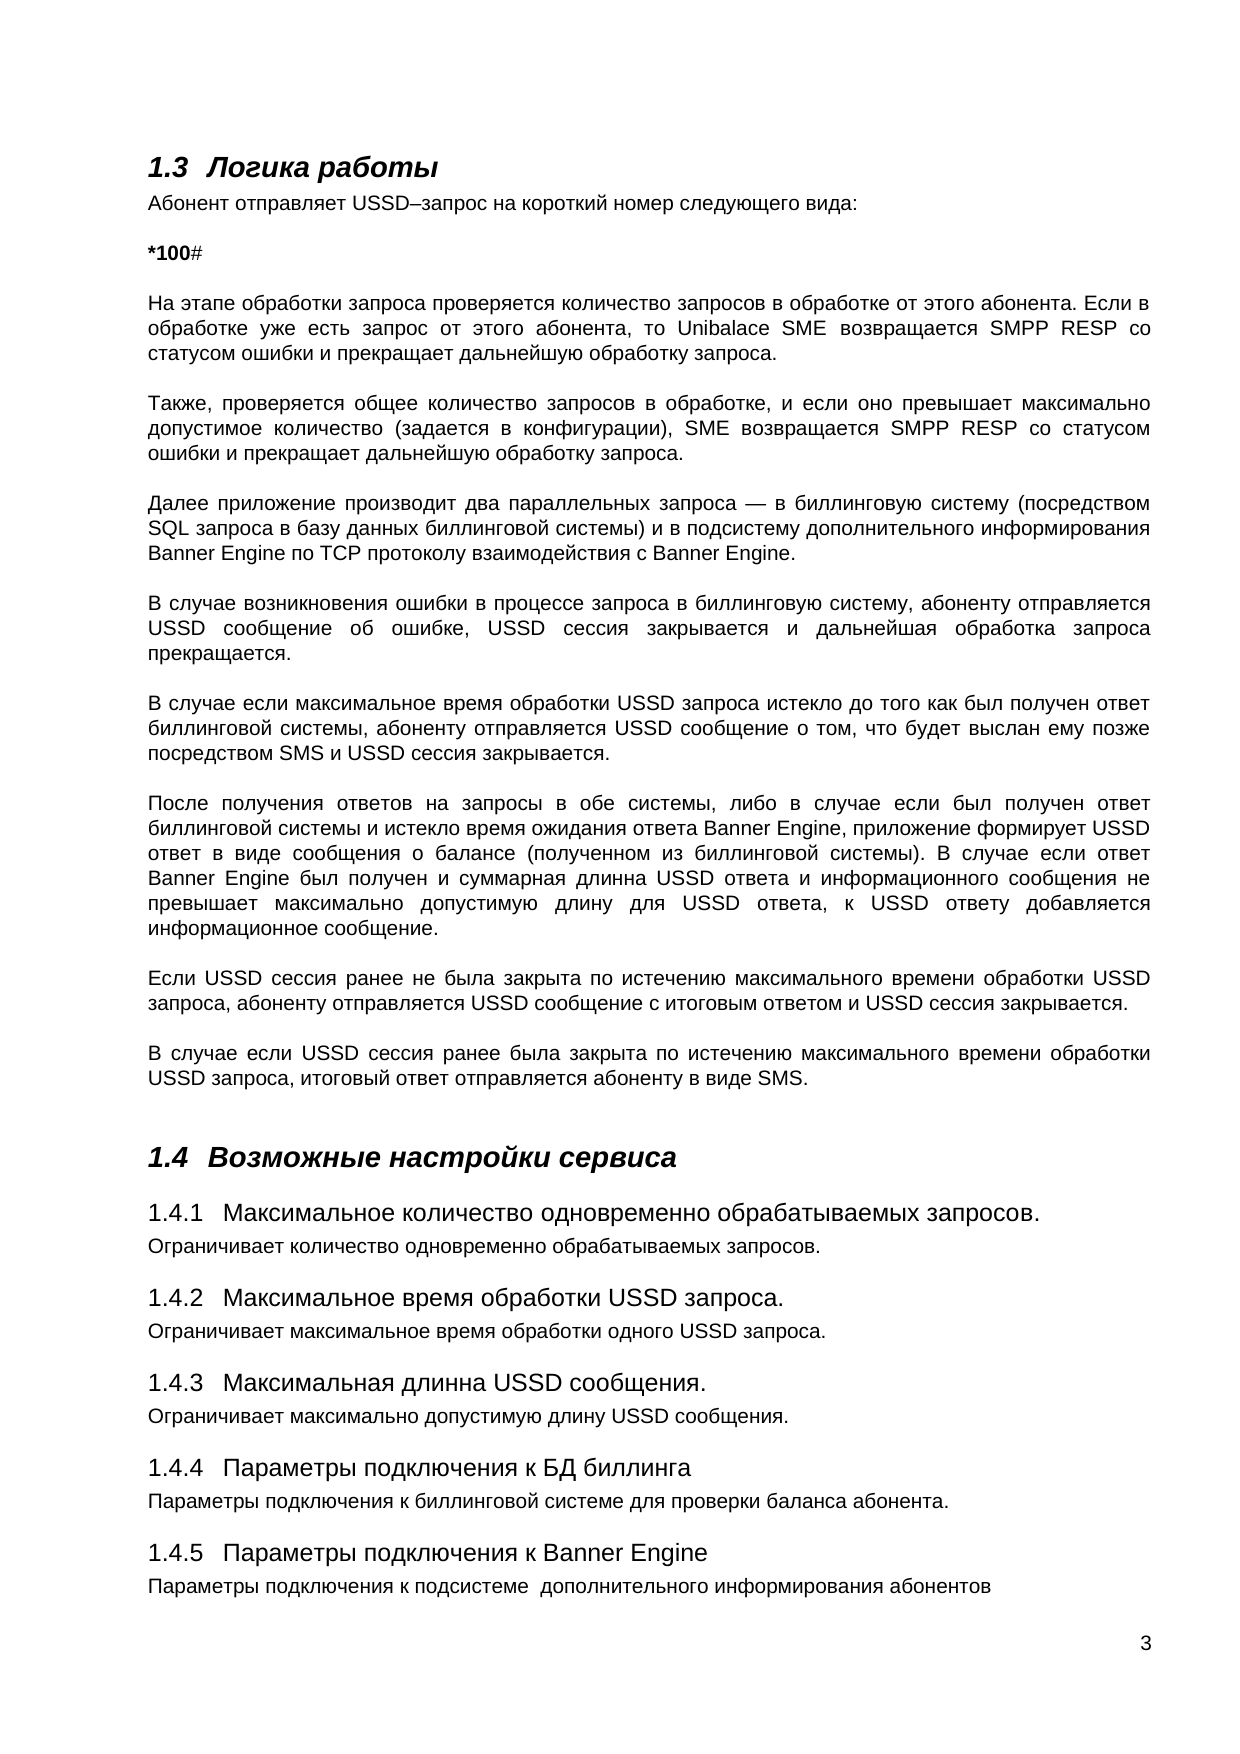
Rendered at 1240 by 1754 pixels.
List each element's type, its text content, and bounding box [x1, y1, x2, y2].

subtitle Параметры подключения к Banner Engine [148, 1538, 1152, 1567]
text Параметры подключения к биллинговой системе для проверки баланса абонента. [148, 1488, 1152, 1513]
text Также, проверяется общее количество запросов в обработке, и если оно превышает максимально допустимое количество (задается в конфигурации), SME возвращается SMPP RESP со статусом ошибки и прекращает дальнейшую обработку запроса. [148, 390, 1152, 465]
subtitle Параметры подключения к БД биллинга [148, 1453, 1152, 1482]
subtitle Максимальное время обработки USSD запроса. [148, 1283, 1152, 1312]
text Ограничивает максимальное время обработки одного USSD запроса. [148, 1318, 1152, 1343]
subtitle Максимальное количество одновременно обрабатываемых запросов. [148, 1198, 1152, 1227]
text Ограничивает количество одновременно обрабатываемых запросов. [148, 1233, 1152, 1258]
text В случае если USSD сессия ранее была закрыта по истечению максимального времени обработки USSD запроса, итоговый ответ отправляется абоненту в виде SMS. [148, 1040, 1152, 1090]
text Если USSD сессия ранее не была закрыта по истечению максимального времени обработки USSD запроса, абоненту отправляется USSD сообщение с итоговым ответом и USSD сессия закрывается. [148, 965, 1152, 1015]
text Абонент отправляет USSD–запрос на короткий номер следующего вида: [148, 190, 1152, 215]
text В случае если максимальное время обработки USSD запроса истекло до того как был получен ответ биллинговой системы, абоненту отправляется USSD сообщение о том, что будет выслан ему позже посредством SMS и USSD сессия закрывается. [148, 690, 1152, 765]
subtitle Логика работы [148, 150, 1152, 183]
subtitle Возможные настройки сервиса [148, 1140, 1152, 1173]
text В случае возникновения ошибки в процессе запроса в биллинговую систему, абоненту отправляется USSD сообщение об ошибке, USSD сессия закрывается и дальнейшая обработка запроса прекращается. [148, 590, 1152, 665]
subtitle Максимальная длинна USSD сообщения. [148, 1368, 1152, 1397]
text После получения ответов на запросы в обе системы, либо в случае если был получен ответ биллинговой системы и истекло время ожидания ответа Banner Engine, приложение формирует USSD ответ в виде сообщения о балансе (полученном из биллинговой системы). В случае если ответ Banner Engine был получен и суммарная длинна USSD ответа и информационного сообщения не превышает максимально допустимую длину для USSD ответа, к USSD ответу добавляется информационное сообщение. [148, 790, 1152, 940]
text Далее приложение производит два параллельных запроса — в биллинговую систему (посредством SQL запроса в базу данных биллинговой системы) и в подсистему дополнительного информирования Banner Engine по TCP протоколу взаимодействия с Banner Engine. [148, 490, 1152, 565]
text Параметры подключения к подсистеме дополнительного информирования абонентов [148, 1573, 1152, 1598]
text Ограничивает максимально допустимую длину USSD сообщения. [148, 1403, 1152, 1428]
text На этапе обработки запроса проверяется количество запросов в обработке от этого абонента. Если в обработке уже есть запрос от этого абонента, то Unibalace SME возвращается SMPP RESP со статусом ошибки и прекращает дальнейшую обработку запроса. [148, 290, 1152, 365]
text *100# [148, 240, 1152, 265]
